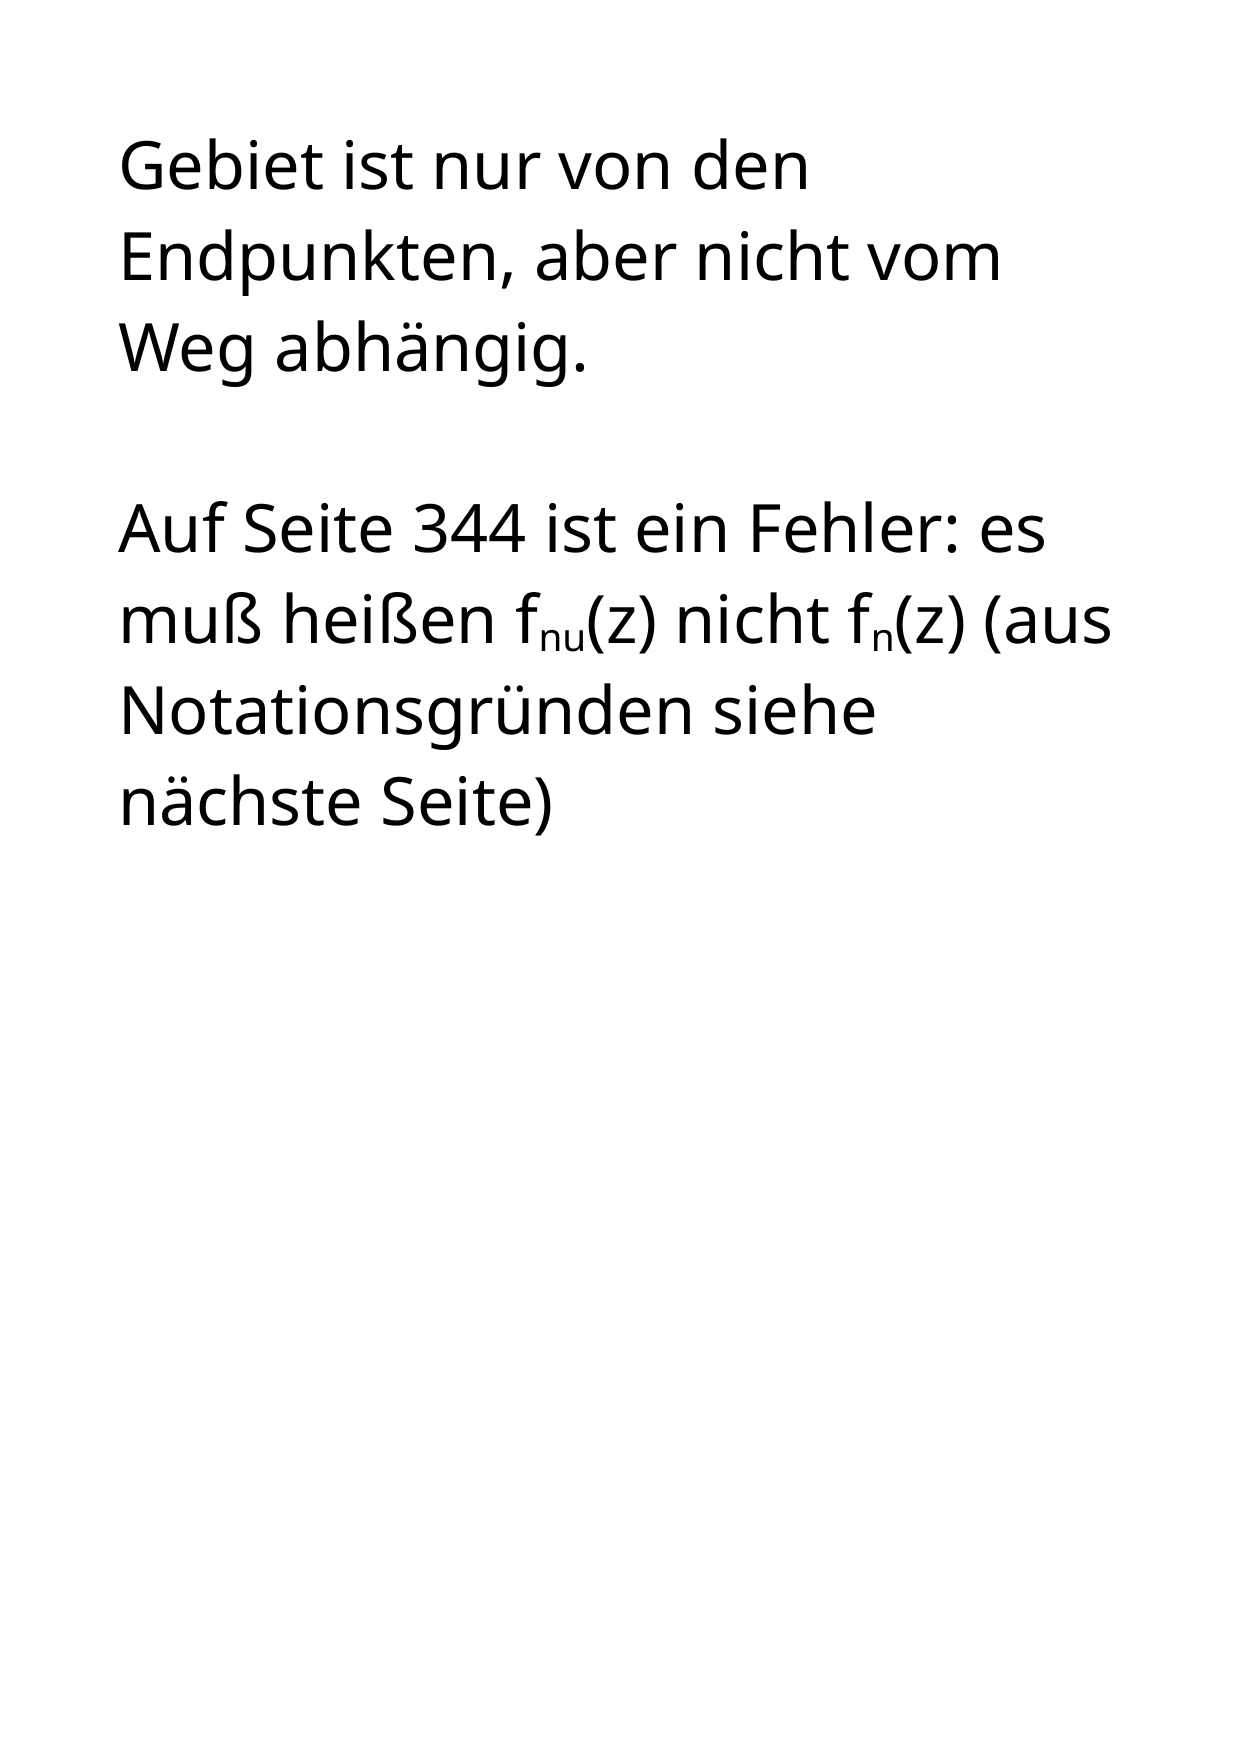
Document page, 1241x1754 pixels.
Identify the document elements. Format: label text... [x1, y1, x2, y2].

text Gebiet ist nur von den Endpunkten, aber nicht vom Weg abhängig. [118, 118, 1122, 391]
text Auf Seite 344 ist ein Fehler: es muß heißen fnu(z) nicht fn(z) (aus Notationsgründen siehe nächste Seite) [118, 481, 1122, 845]
